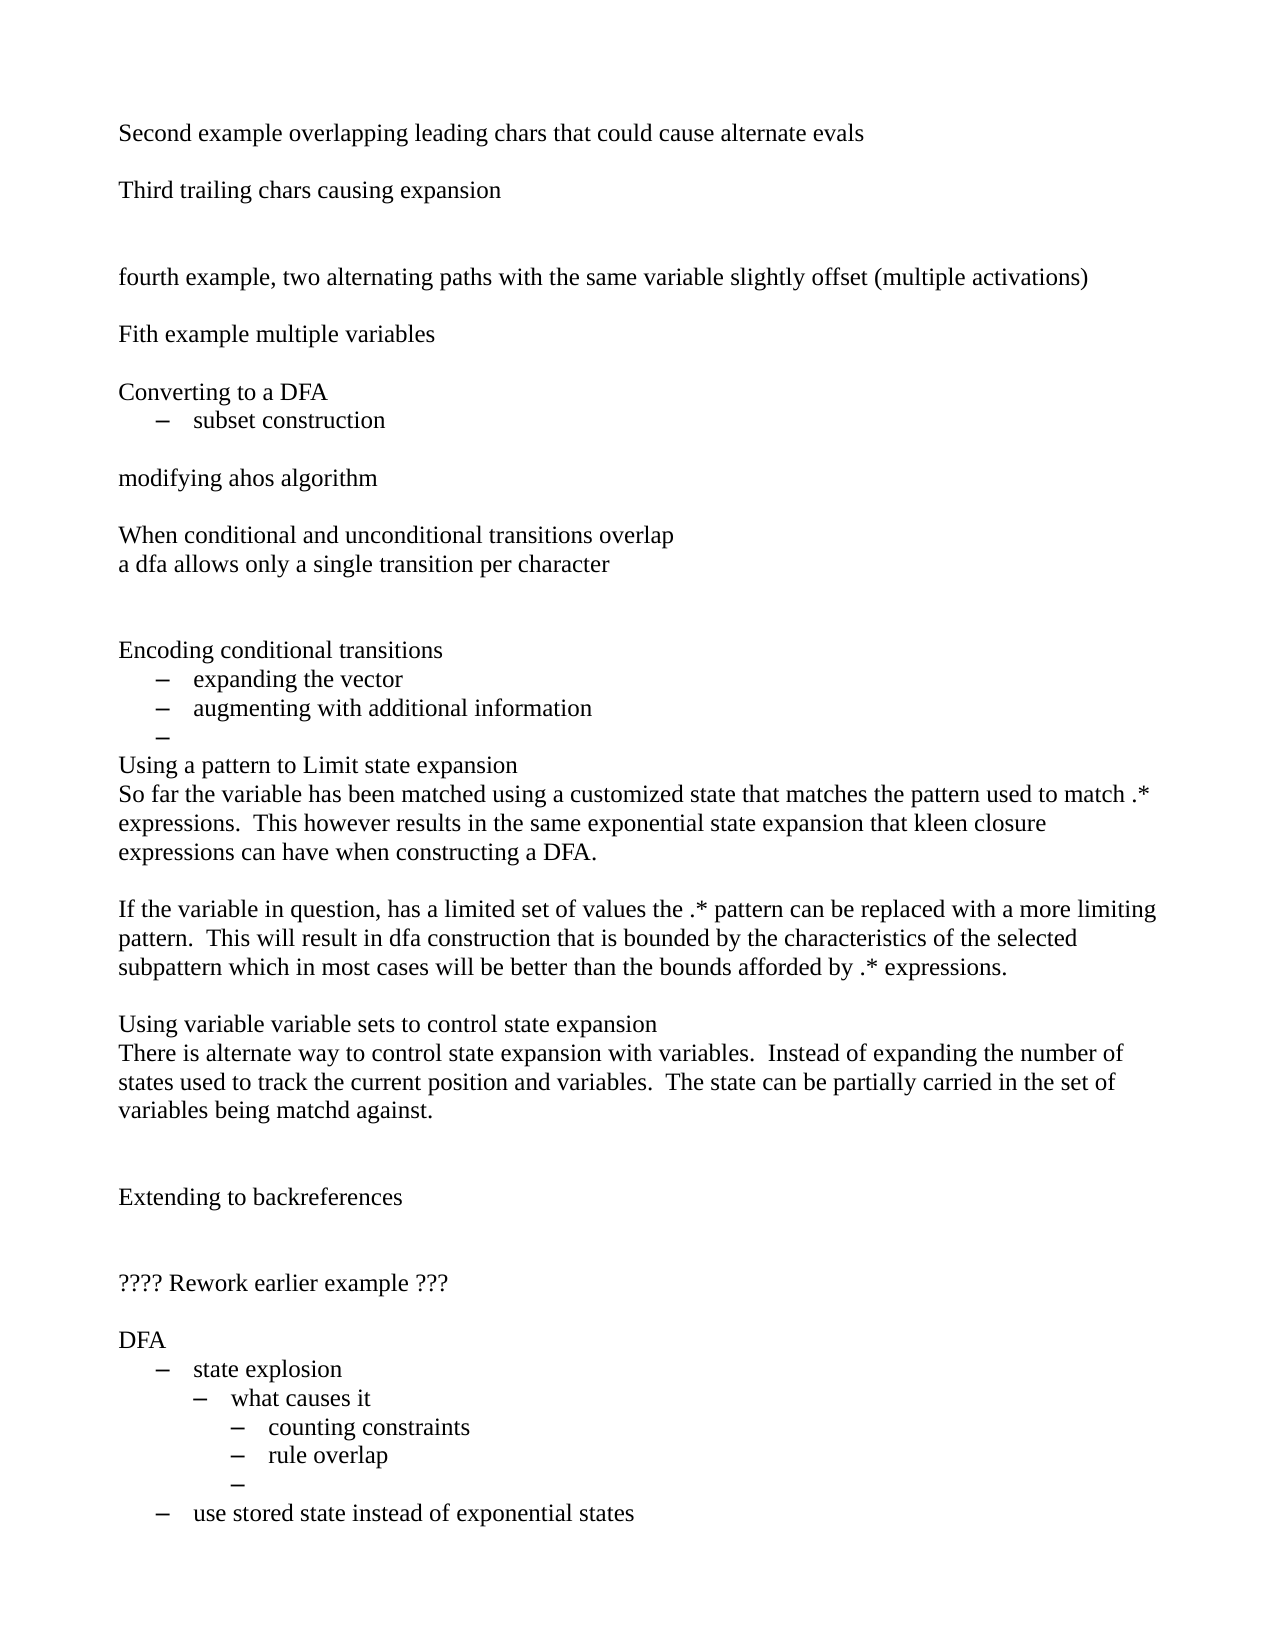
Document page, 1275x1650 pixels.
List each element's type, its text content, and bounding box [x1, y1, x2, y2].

text Fith example multiple variables [118, 319, 1157, 348]
text ???? Rework earlier example ??? [118, 1268, 1157, 1297]
list augmenting with additional information [156, 693, 1157, 722]
text If the variable in question, has a limited set of values the .* pattern can be replaced with a more limiting pattern. This will result in dfa construction that is bounded by the characteristics of the selected subpattern which in most cases will be better than the bounds afforded by .* expressions. [118, 894, 1157, 981]
text Converting to a DFA [118, 377, 1157, 406]
list what causes it [193, 1383, 1157, 1412]
text When conditional and unconditional transitions overlap [118, 521, 1157, 549]
text fourth example, two alternating paths with the same variable slightly offset (multiple activations) [118, 262, 1157, 291]
text Using variable variable sets to control state expansion [118, 1009, 1157, 1038]
text Third trailing chars causing expansion [118, 176, 1157, 204]
list counting constraints [231, 1412, 1157, 1441]
text Using a pattern to Limit state expansion [118, 751, 1157, 779]
text modifying ahos algorithm [118, 463, 1157, 492]
text So far the variable has been matched using a customized state that matches the pattern used to match .* expressions. This however results in the same exponential state expansion that kleen closure expressions can have when constructing a DFA. [118, 779, 1157, 866]
text a dfa allows only a single transition per character [118, 549, 1157, 578]
text Extending to backreferences [118, 1182, 1157, 1211]
list subset construction [156, 406, 1157, 434]
text Encoding conditional transitions [118, 636, 1157, 664]
list use stored state instead of exponential states [156, 1498, 1157, 1527]
list expanding the vector [156, 664, 1157, 693]
text There is alternate way to control state expansion with variables. Instead of expanding the number of states used to track the current position and variables. The state can be partially carried in the set of variables being matchd against. [118, 1038, 1157, 1124]
text DFA [118, 1326, 1157, 1354]
list rule overlap [231, 1441, 1157, 1469]
list state explosion [156, 1354, 1157, 1383]
text Second example overlapping leading chars that could cause alternate evals [118, 118, 1157, 147]
